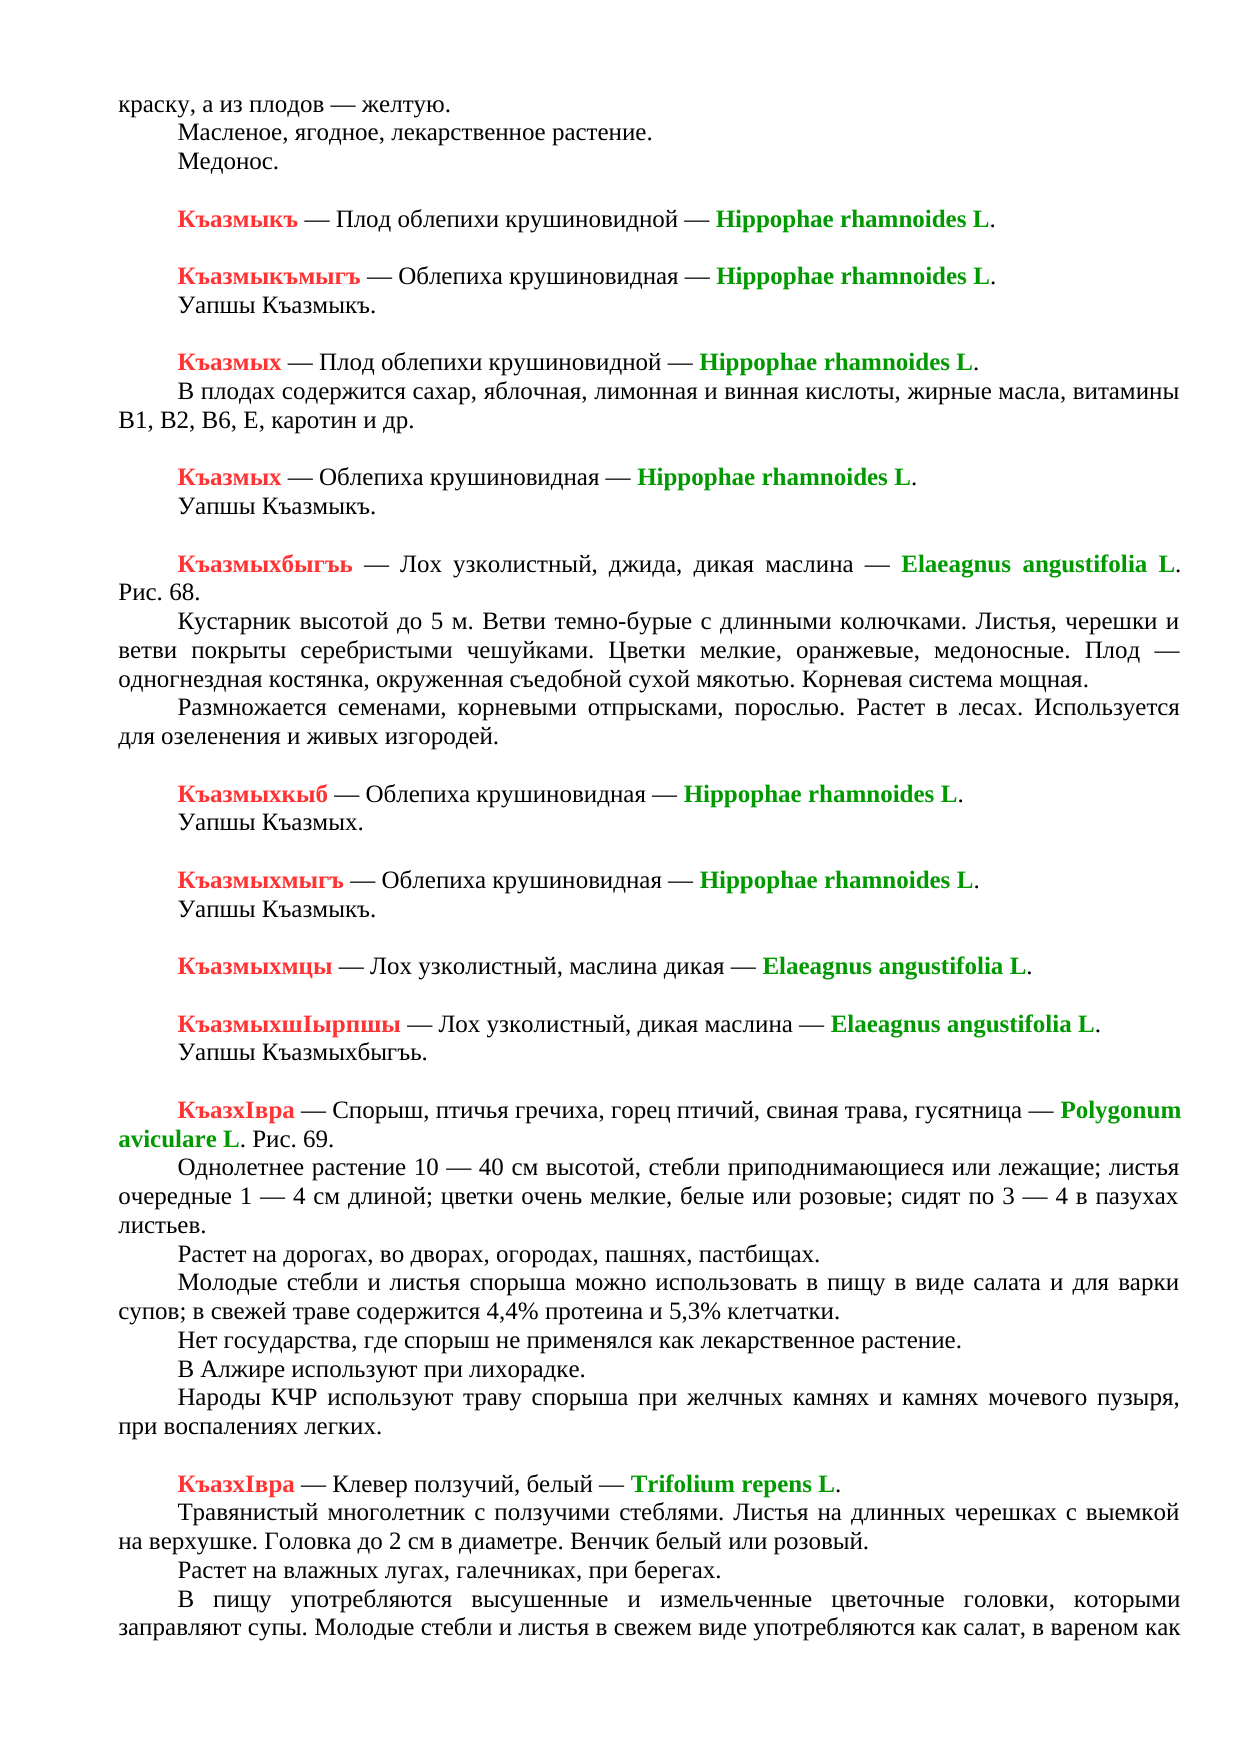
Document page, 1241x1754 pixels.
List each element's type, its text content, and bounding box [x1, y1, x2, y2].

text В плодах содержится сахар, яблочная, лимонная и винная кислоты, жирные масла, витамины B1, B2, B6, E, каротин и др. [118, 376, 1181, 434]
text Растет на дорогах, во дворах, огородах, пашнях, пастбищах. [118, 1239, 1181, 1267]
text Масленое, ягодное, лекарственное растение. [118, 117, 1181, 146]
text краску, а из плодов — желтую. [118, 89, 1181, 117]
text Уапшы Къазмых. [118, 807, 1181, 836]
text В Алжире используют при лихорадке. [118, 1354, 1181, 1382]
text КъазхIвра — Спорыш, птичья гречиха, горец птичий, свиная трава, гусятница — Polygonum aviculare L. Рис. 69. [118, 1095, 1181, 1152]
text Къазмыкъмыгъ — Облепиха крушиновидная — Hippophae rhamnoides L. [118, 261, 1181, 290]
text КъазхIвра — Клевер ползучий, белый — Trifolium repens L. [118, 1469, 1181, 1497]
text Къазмыхмыгъ — Облепиха крушиновидная — Hippophae rhamnoides L. [118, 865, 1181, 894]
text Народы КЧР используют траву спорыша при желчных камнях и камнях мочевого пузыря, при воспалениях легких. [118, 1382, 1181, 1440]
text Къазмых — Плод облепихи крушиновидной — Hippophae rhamnoides L. [118, 347, 1181, 376]
text Къазмых — Облепиха крушиновидная — Hippophae rhamnoides L. [118, 462, 1181, 491]
text Къазмыкъ — Плод облепихи крушиновидной — Hippophae rhamnoides L. [118, 204, 1181, 232]
text Уапшы Къазмыкъ. [118, 290, 1181, 319]
text В пищу употребляются высушенные и измельченные цветочные головки, которыми заправляют супы. Молодые стебли и листья в свежем виде употребляются как салат, в вареном как [118, 1584, 1181, 1641]
text Уапшы Къазмыкъ. [118, 894, 1181, 922]
text Кустарник высотой до 5 м. Ветви темно-бурые с длинными колючками. Листья, черешки и ветви покрыты серебристыми чешуйками. Цветки мелкие, оранжевые, медоносные. Плод — одногнездная костянка, окруженная съедобной сухой мякотью. Корневая система мощная. [118, 606, 1181, 692]
text Уапшы Къазмыкъ. [118, 491, 1181, 520]
text Нет государства, где спорыш не применялся как лекарственное растение. [118, 1325, 1181, 1354]
text Однолетнее растение 10 — 40 см высотой, стебли приподнимающиеся или лежащие; листья очередные 1 — 4 см длиной; цветки очень мелкие, белые или розовые; сидят по 3 — 4 в пазухах листьев. [118, 1152, 1181, 1239]
text Къазмыхмцы — Лох узколистный, маслина дикая — Elaeagnus angustifolia L. [118, 951, 1181, 980]
text Размножается семенами, корневыми отпрысками, порослью. Растет в лесах. Используется для озеленения и живых изгородей. [118, 692, 1181, 750]
text Растет на влажных лугах, галечниках, при берегах. [118, 1555, 1181, 1584]
text Травянистый многолетник с ползучими стеблями. Листья на длинных черешках с выемкой на верхушке. Головка до 2 см в диаметре. Венчик белый или розовый. [118, 1497, 1181, 1555]
text Уапшы Къазмыхбыгъь. [118, 1037, 1181, 1066]
text Къазмыхкыб — Облепиха крушиновидная — Hippophae rhamnoides L. [118, 779, 1181, 807]
text Медонос. [118, 146, 1181, 175]
text Молодые стебли и листья спорыша можно использовать в пищу в виде салата и для варки супов; в свежей траве содержится 4,4% протеина и 5,3% клетчатки. [118, 1267, 1181, 1325]
text Къазмыхбыгъь — Лох узколистный, джида, дикая маслина — Elaeagnus angustifolia L. Рис. 68. [118, 549, 1181, 606]
text КъазмыхшIырпшы — Лох узколистный, дикая маслина — Elaeagnus angustifolia L. [118, 1009, 1181, 1037]
